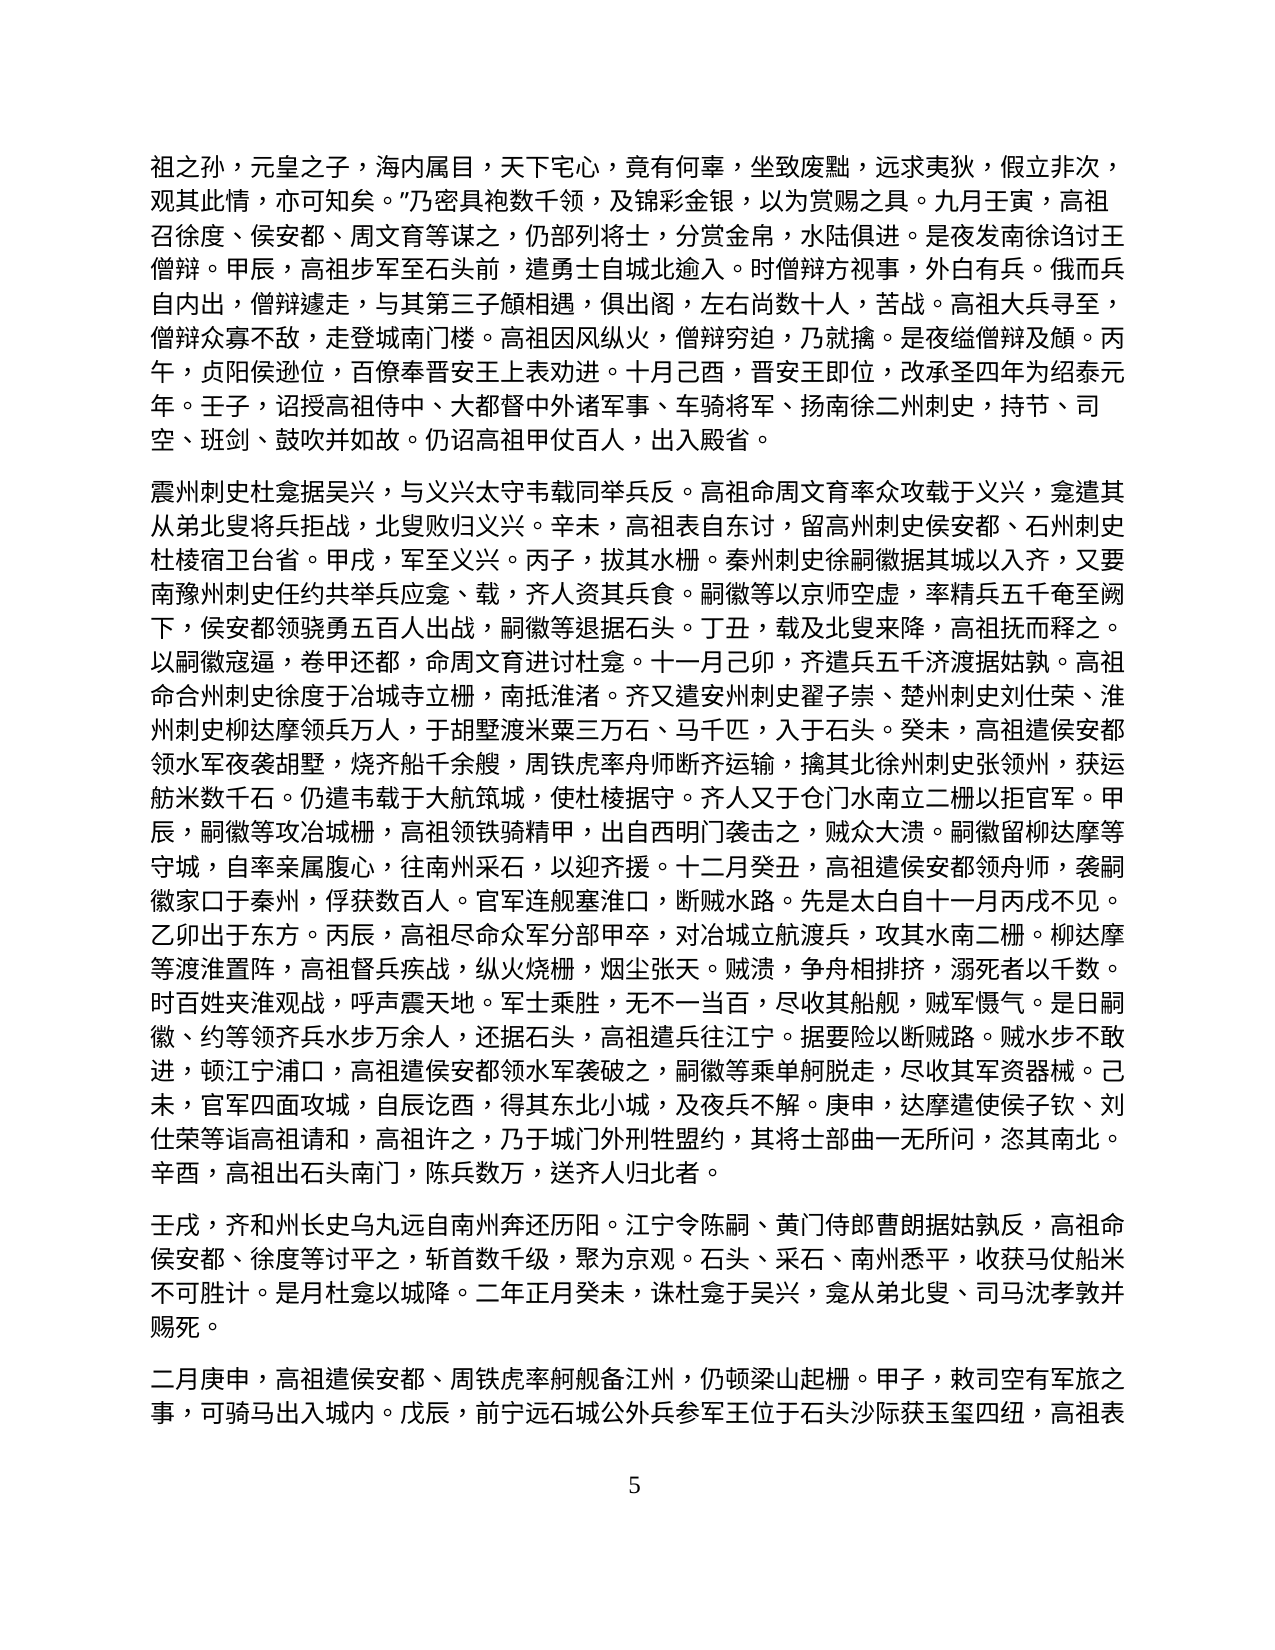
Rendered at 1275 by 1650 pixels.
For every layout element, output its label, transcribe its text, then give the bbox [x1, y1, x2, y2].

text 祖之孙，元皇之子，海内属目，天下宅心，竟有何辜，坐致废黜，远求夷狄，假立非次，观其此情，亦可知矣。”乃密具袍数千领，及锦彩金银，以为赏赐之具。九月壬寅，高祖召徐度、侯安都、周文育等谋之，仍部列将士，分赏金帛，水陆俱进。是夜发南徐诌讨王僧辩。甲辰，高祖步军至石头前，遣勇士自城北逾入。时僧辩方视事，外白有兵。俄而兵自内出，僧辩遽走，与其第三子頠相遇，俱出阁，左右尚数十人，苦战。高祖大兵寻至，僧辩众寡不敌，走登城南门楼。高祖因风纵火，僧辩穷迫，乃就擒。是夜缢僧辩及頠。丙午，贞阳侯逊位，百僚奉晋安王上表劝进。十月己酉，晋安王即位，改承圣四年为绍泰元年。壬子，诏授高祖侍中、大都督中外诸军事、车骑将军、扬南徐二州刺史，持节、司空、班剑、鼓吹并如故。仍诏高祖甲仗百人，出入殿省。 [150, 150, 1125, 457]
text 二月庚申，高祖遣侯安都、周铁虎率舸舰备江州，仍顿梁山起栅。甲子，敕司空有军旅之事，可骑马出入城内。戊辰，前宁远石城公外兵参军王位于石头沙际获玉玺四纽，高祖表 [150, 1362, 1125, 1430]
text 壬戌，齐和州长史乌丸远自南州奔还历阳。江宁令陈嗣、黄门侍郎曹朗据姑孰反，高祖命侯安都、徐度等讨平之，斩首数千级，聚为京观。石头、采石、南州悉平，收获马仗船米不可胜计。是月杜龛以城降。二年正月癸未，诛杜龛于吴兴，龛从弟北叟、司马沈孝敦并赐死。 [150, 1208, 1125, 1344]
text 震州刺史杜龛据吴兴，与义兴太守韦载同举兵反。高祖命周文育率众攻载于义兴，龛遣其从弟北叟将兵拒战，北叟败归义兴。辛未，高祖表自东讨，留高州刺史侯安都、石州刺史杜棱宿卫台省。甲戌，军至义兴。丙子，拔其水栅。秦州刺史徐嗣徽据其城以入齐，又要南豫州刺史任约共举兵应龛、载，齐人资其兵食。嗣徽等以京师空虚，率精兵五千奄至阙下，侯安都领骁勇五百人出战，嗣徽等退据石头。丁丑，载及北叟来降，高祖抚而释之。以嗣徽寇逼，卷甲还都，命周文育进讨杜龛。十一月己卯，齐遣兵五千济渡据姑孰。高祖命合州刺史徐度于冶城寺立栅，南抵淮渚。齐又遣安州刺史翟子崇、楚州刺史刘仕荣、淮州刺史柳达摩领兵万人，于胡墅渡米粟三万石、马千匹，入于石头。癸未，高祖遣侯安都领水军夜袭胡墅，烧齐船千余艘，周铁虎率舟师断齐运输，擒其北徐州刺史张领州，获运舫米数千石。仍遣韦载于大航筑城，使杜棱据守。齐人又于仓门水南立二栅以拒官军。甲辰，嗣徽等攻冶城栅，高祖领铁骑精甲，出自西明门袭击之，贼众大溃。嗣徽留柳达摩等守城，自率亲属腹心，往南州采石，以迎齐援。十二月癸丑，高祖遣侯安都领舟师，袭嗣徽家口于秦州，俘获数百人。官军连舰塞淮口，断贼水路。先是太白自十一月丙戌不见。乙卯出于东方。丙辰，高祖尽命众军分部甲卒，对冶城立航渡兵，攻其水南二栅。柳达摩等渡淮置阵，高祖督兵疾战，纵火烧栅，烟尘张天。贼溃，争舟相排挤，溺死者以千数。时百姓夹淮观战，呼声震天地。军士乘胜，无不一当百，尽收其船舰，贼军慑气。是日嗣徽、约等领齐兵水步万余人，还据石头，高祖遣兵往江宁。据要险以断贼路。贼水步不敢进，顿江宁浦口，高祖遣侯安都领水军袭破之，嗣徽等乘单舸脱走，尽收其军资器械。己未，官军四面攻城，自辰讫酉，得其东北小城，及夜兵不解。庚申，达摩遣使侯子钦、刘仕荣等诣高祖请和，高祖许之，乃于城门外刑牲盟约，其将士部曲一无所问，恣其南北。辛酉，高祖出石头南门，陈兵数万，送齐人归北者。 [150, 474, 1125, 1190]
